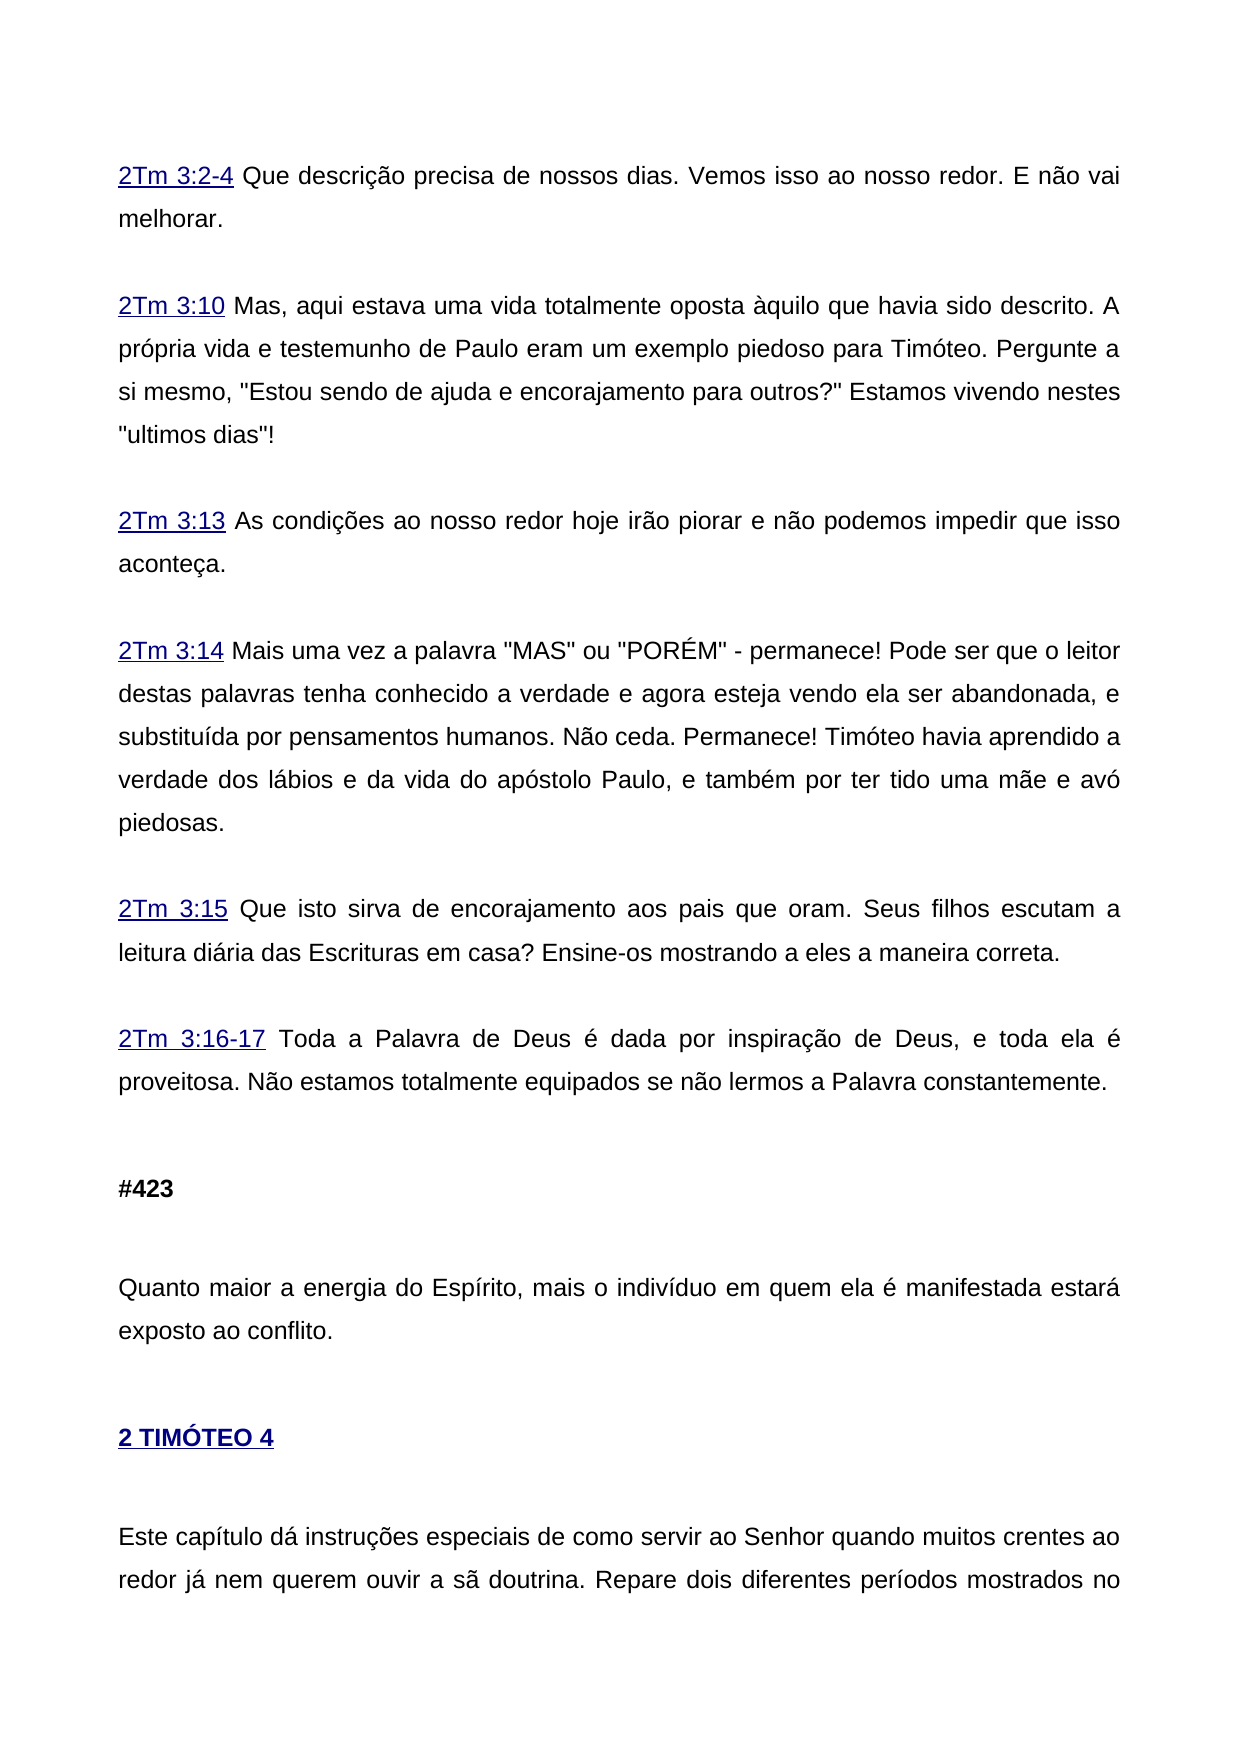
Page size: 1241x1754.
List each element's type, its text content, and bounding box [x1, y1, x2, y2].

text Este capítulo dá instruções especiais de como servir ao Senhor quando muitos crentes ao redor já nem querem ouvir a sã doutrina. Repare dois diferentes períodos mostrados no [118, 1522, 1122, 1593]
text 2Tm 3:16-17 Toda a Palavra de Deus é dada por inspiração de Deus, e toda ela é proveitosa. Não estamos totalmente equipados se não lermos a Palavra constantemente. [118, 1024, 1122, 1096]
text Quanto maior a energia do Espírito, mais o indivíduo em quem ela é manifestada estará exposto ao conflito. [118, 1273, 1122, 1344]
subtitle #423 [118, 1174, 1122, 1203]
text 2Tm 3:10 Mas, aqui estava uma vida totalmente oposta àquilo que havia sido descrito. A própria vida e testemunho de Paulo eram um exemplo piedoso para Timóteo. Pergunte a si mesmo, "Estou sendo de ajuda e encorajamento para outros?" Estamos vivendo nestes "ultimos dias"! [118, 291, 1122, 449]
text 2Tm 3:15 Que isto sirva de encorajamento aos pais que oram. Seus filhos escutam a leitura diária das Escrituras em casa? Ensine-os mostrando a eles a maneira correta. [118, 894, 1122, 966]
text 2Tm 3:14 Mais uma vez a palavra "MAS" ou "PORÉM" - permanece! Pode ser que o leitor destas palavras tenha conhecido a verdade e agora esteja vendo ela ser abandonada, e substituída por pensamentos humanos. Não ceda. Permanece! Timóteo havia aprendido a verdade dos lábios e da vida do apóstolo Paulo, e também por ter tido uma mãe e avó piedosas. [118, 636, 1122, 837]
text 2Tm 3:13 As condições ao nosso redor hoje irão piorar e não podemos impedir que isso aconteça. [118, 506, 1122, 578]
subtitle 2 TIMÓTEO 4 [118, 1423, 1122, 1452]
text 2Tm 3:2-4 Que descrição precisa de nossos dias. Vemos isso ao nosso redor. E não vai melhorar. [118, 161, 1122, 233]
